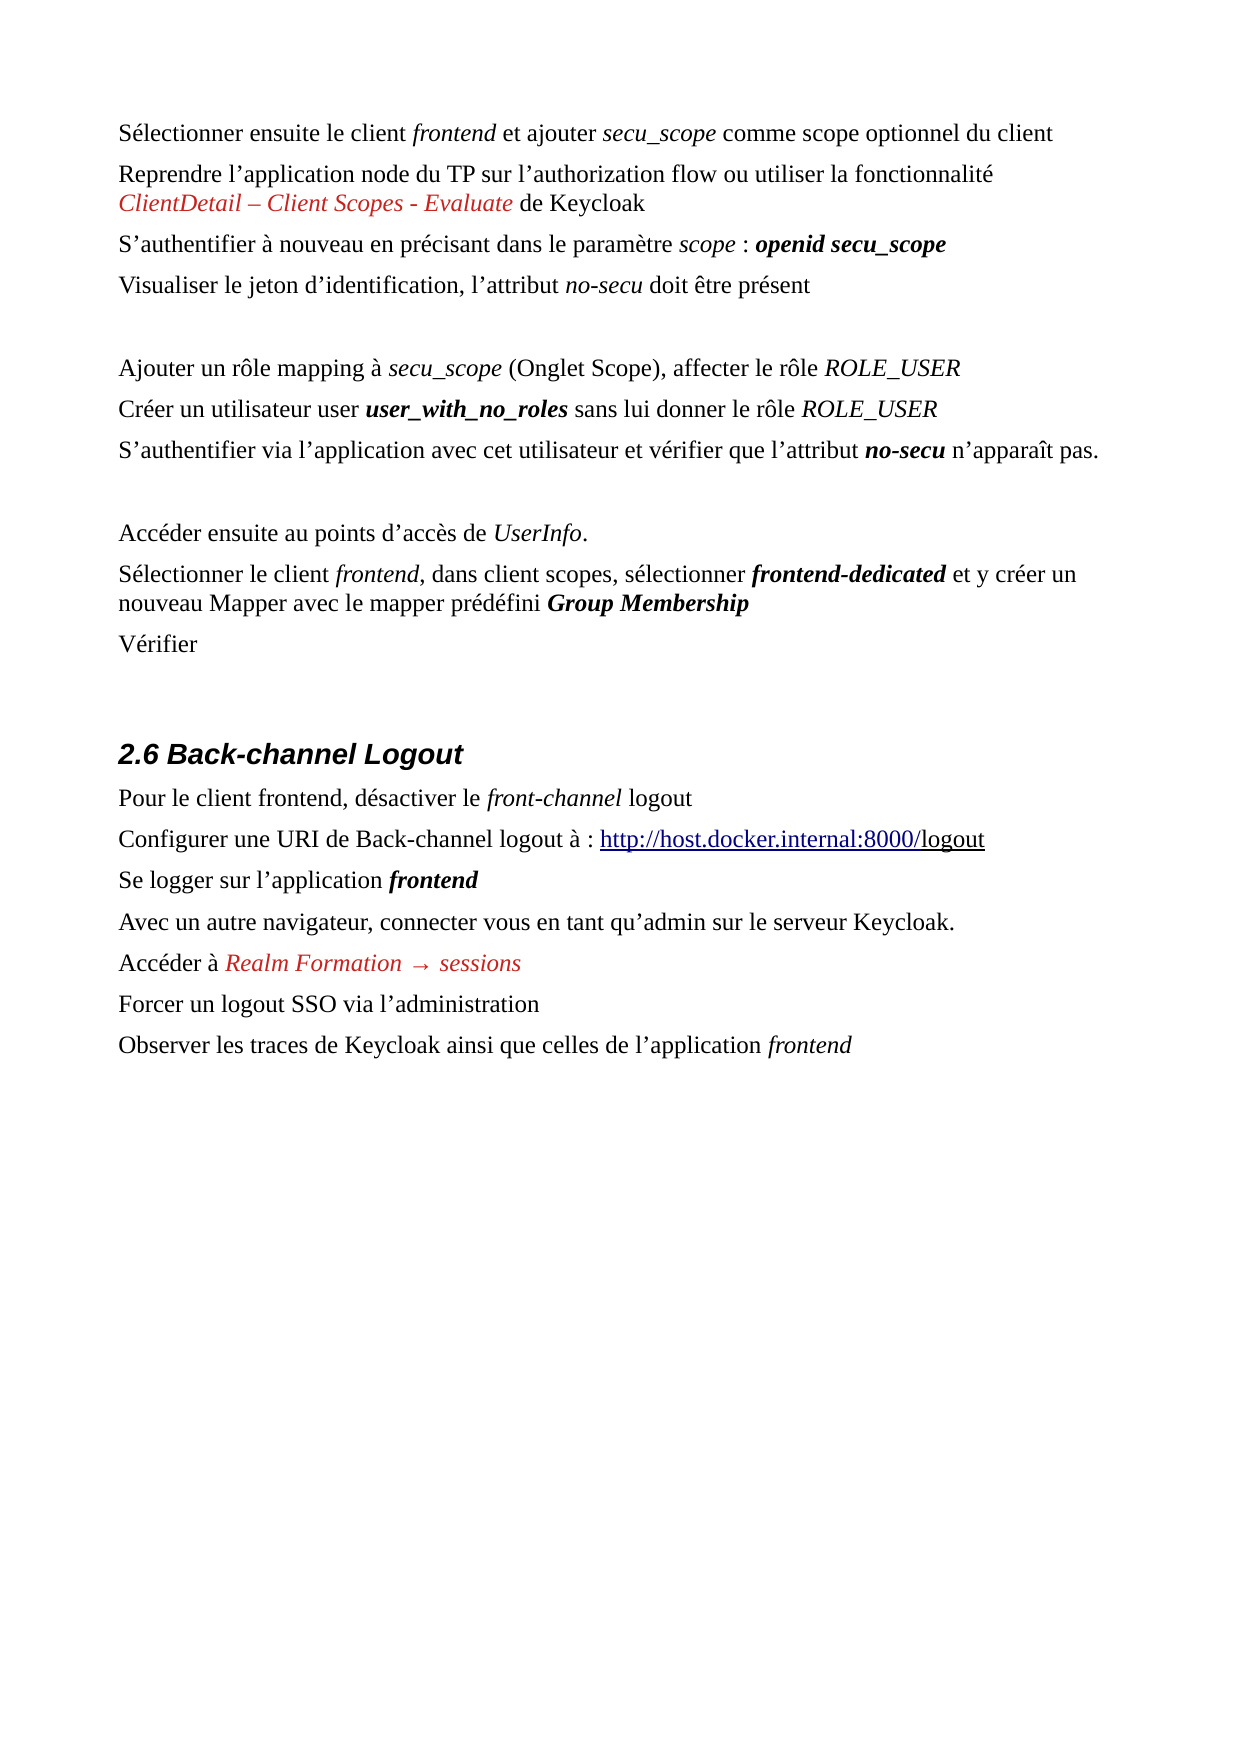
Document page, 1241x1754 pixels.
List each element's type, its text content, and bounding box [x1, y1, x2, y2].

text Créer un utilisateur user user_with_no_roles sans lui donner le rôle ROLE_USER [118, 394, 1122, 423]
text S’authentifier via l’application avec cet utilisateur et vérifier que l’attribut no-secu n’apparaît pas. [118, 436, 1122, 464]
text Sélectionner le client frontend, dans client scopes, sélectionner frontend-dedicated et y créer un nouveau Mapper avec le mapper prédéfini Group Membership [118, 559, 1122, 617]
text Avec un autre navigateur, connecter vous en tant qu’admin sur le serveur Keycloak. [118, 907, 1122, 935]
text S’authentifier à nouveau en précisant dans le paramètre scope : openid secu_scope [118, 229, 1122, 258]
text Configurer une URI de Back-channel logout à : http://host.docker.internal:8000/logout [118, 824, 1122, 853]
text Ajouter un rôle mapping à secu_scope (Onglet Scope), affecter le rôle ROLE_USER [118, 353, 1122, 382]
text Observer les traces de Keycloak ainsi que celles de l’application frontend [118, 1030, 1122, 1059]
text Visualiser le jeton d’identification, l’attribut no-secu doit être présent [118, 271, 1122, 299]
subtitle 2.6 Back-channel Logout [118, 737, 1122, 770]
text Accéder ensuite au points d’accès de UserInfo. [118, 518, 1122, 547]
text Forcer un logout SSO via l’administration [118, 989, 1122, 1018]
text Vérifier [118, 629, 1122, 658]
text Accéder à Realm Formation → sessions [118, 948, 1122, 977]
text Se logger sur l’application frontend [118, 865, 1122, 894]
text Reprendre l’application node du TP sur l’authorization flow ou utiliser la fonctionnalité ClientDetail – Client Scopes - Evaluate de Keycloak [118, 159, 1122, 217]
text Pour le client frontend, désactiver le front-channel logout [118, 783, 1122, 812]
text Sélectionner ensuite le client frontend et ajouter secu_scope comme scope optionnel du client [118, 118, 1122, 147]
